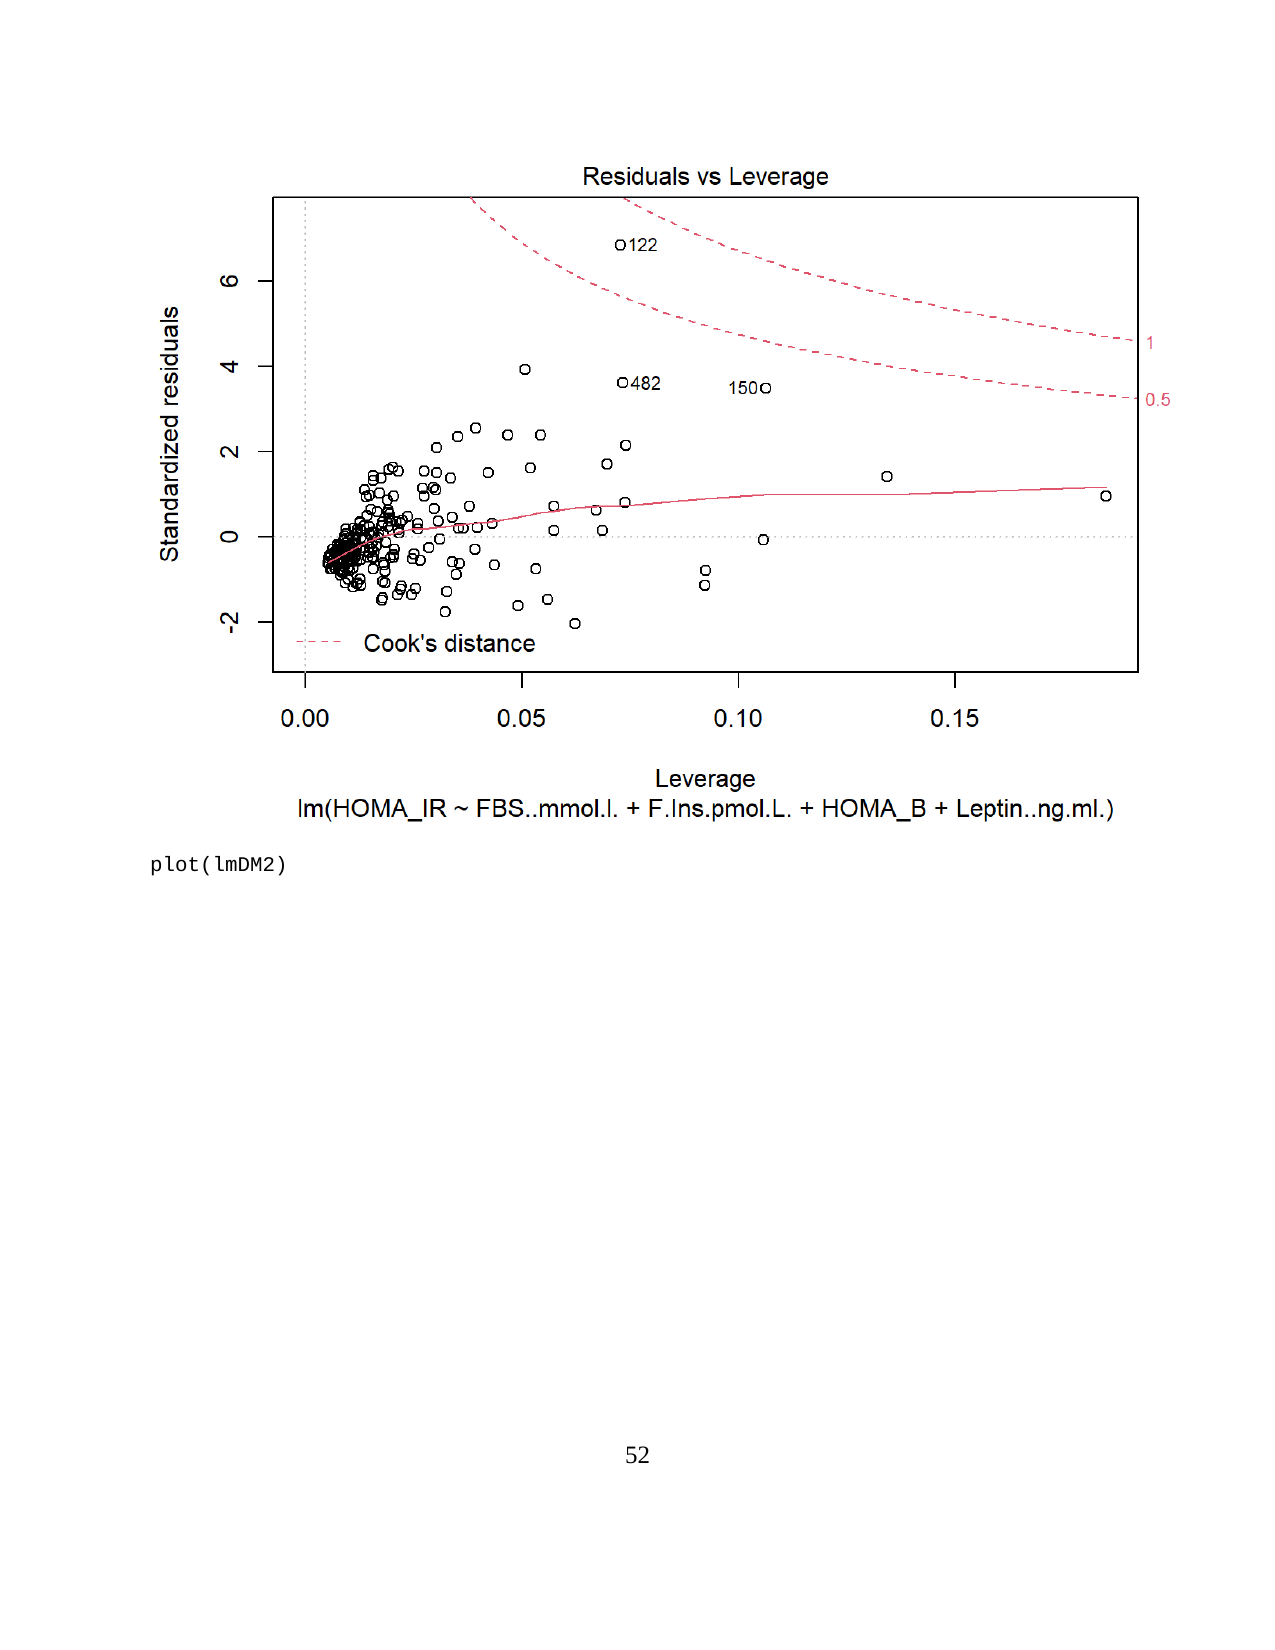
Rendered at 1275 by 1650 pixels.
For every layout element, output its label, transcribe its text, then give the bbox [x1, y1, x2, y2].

text plot(lmDM2) [150, 854, 1125, 877]
